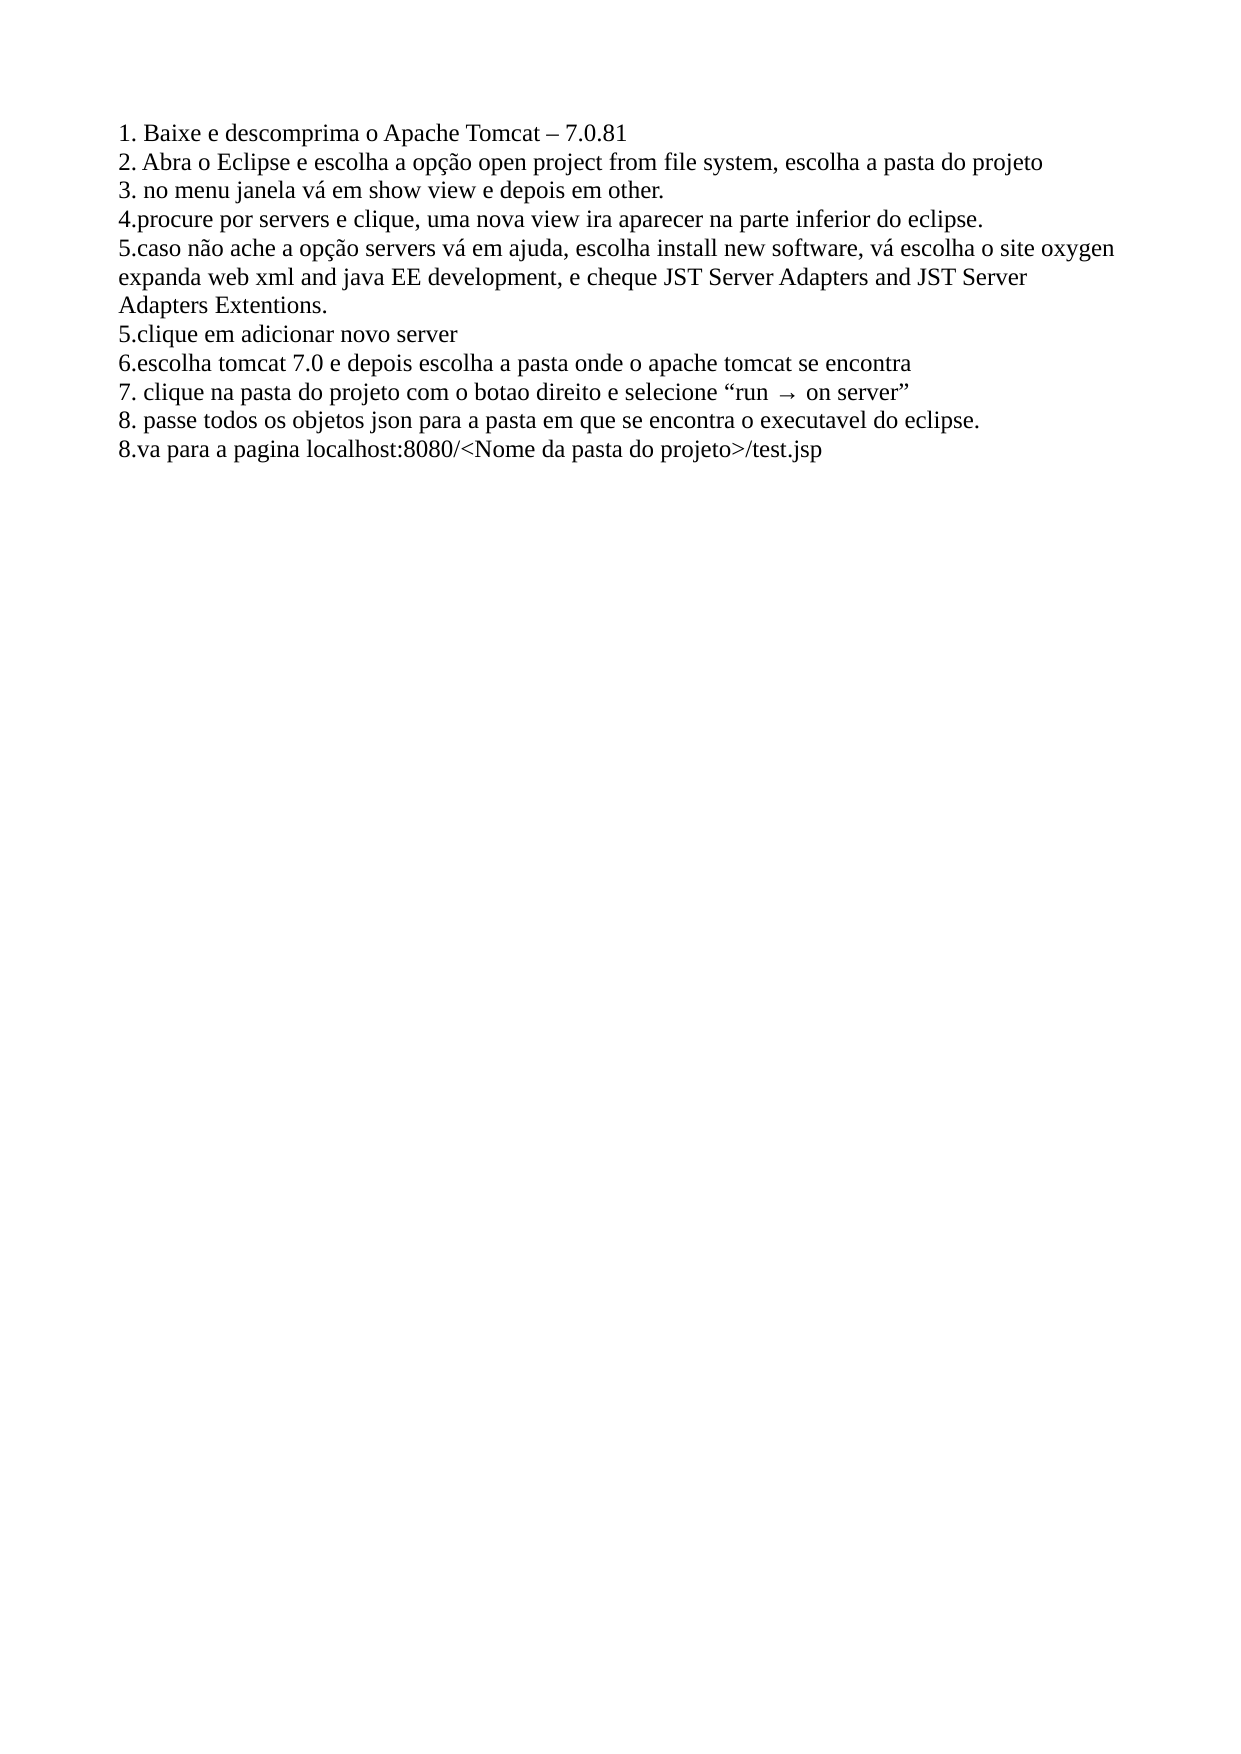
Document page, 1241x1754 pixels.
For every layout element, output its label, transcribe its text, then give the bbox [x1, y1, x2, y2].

text 2. Abra o Eclipse e escolha a opção open project from file system, escolha a pasta do projeto [118, 147, 1122, 176]
text 8.va para a pagina localhost:8080/<Nome da pasta do projeto>/test.jsp [118, 434, 1122, 463]
text 1. Baixe e descomprima o Apache Tomcat – 7.0.81 [118, 118, 1122, 147]
text 3. no menu janela vá em show view e depois em other. [118, 176, 1122, 204]
text 5.clique em adicionar novo server [118, 319, 1122, 348]
text 5.caso não ache a opção servers vá em ajuda, escolha install new software, vá escolha o site oxygen expanda web xml and java EE development, e cheque JST Server Adapters and JST Server Adapters Extentions. [118, 233, 1122, 319]
text 8. passe todos os objetos json para a pasta em que se encontra o executavel do eclipse. [118, 406, 1122, 434]
text 7. clique na pasta do projeto com o botao direito e selecione “run → on server” [118, 377, 1122, 406]
text 4.procure por servers e clique, uma nova view ira aparecer na parte inferior do eclipse. [118, 204, 1122, 233]
text 6.escolha tomcat 7.0 e depois escolha a pasta onde o apache tomcat se encontra [118, 348, 1122, 377]
